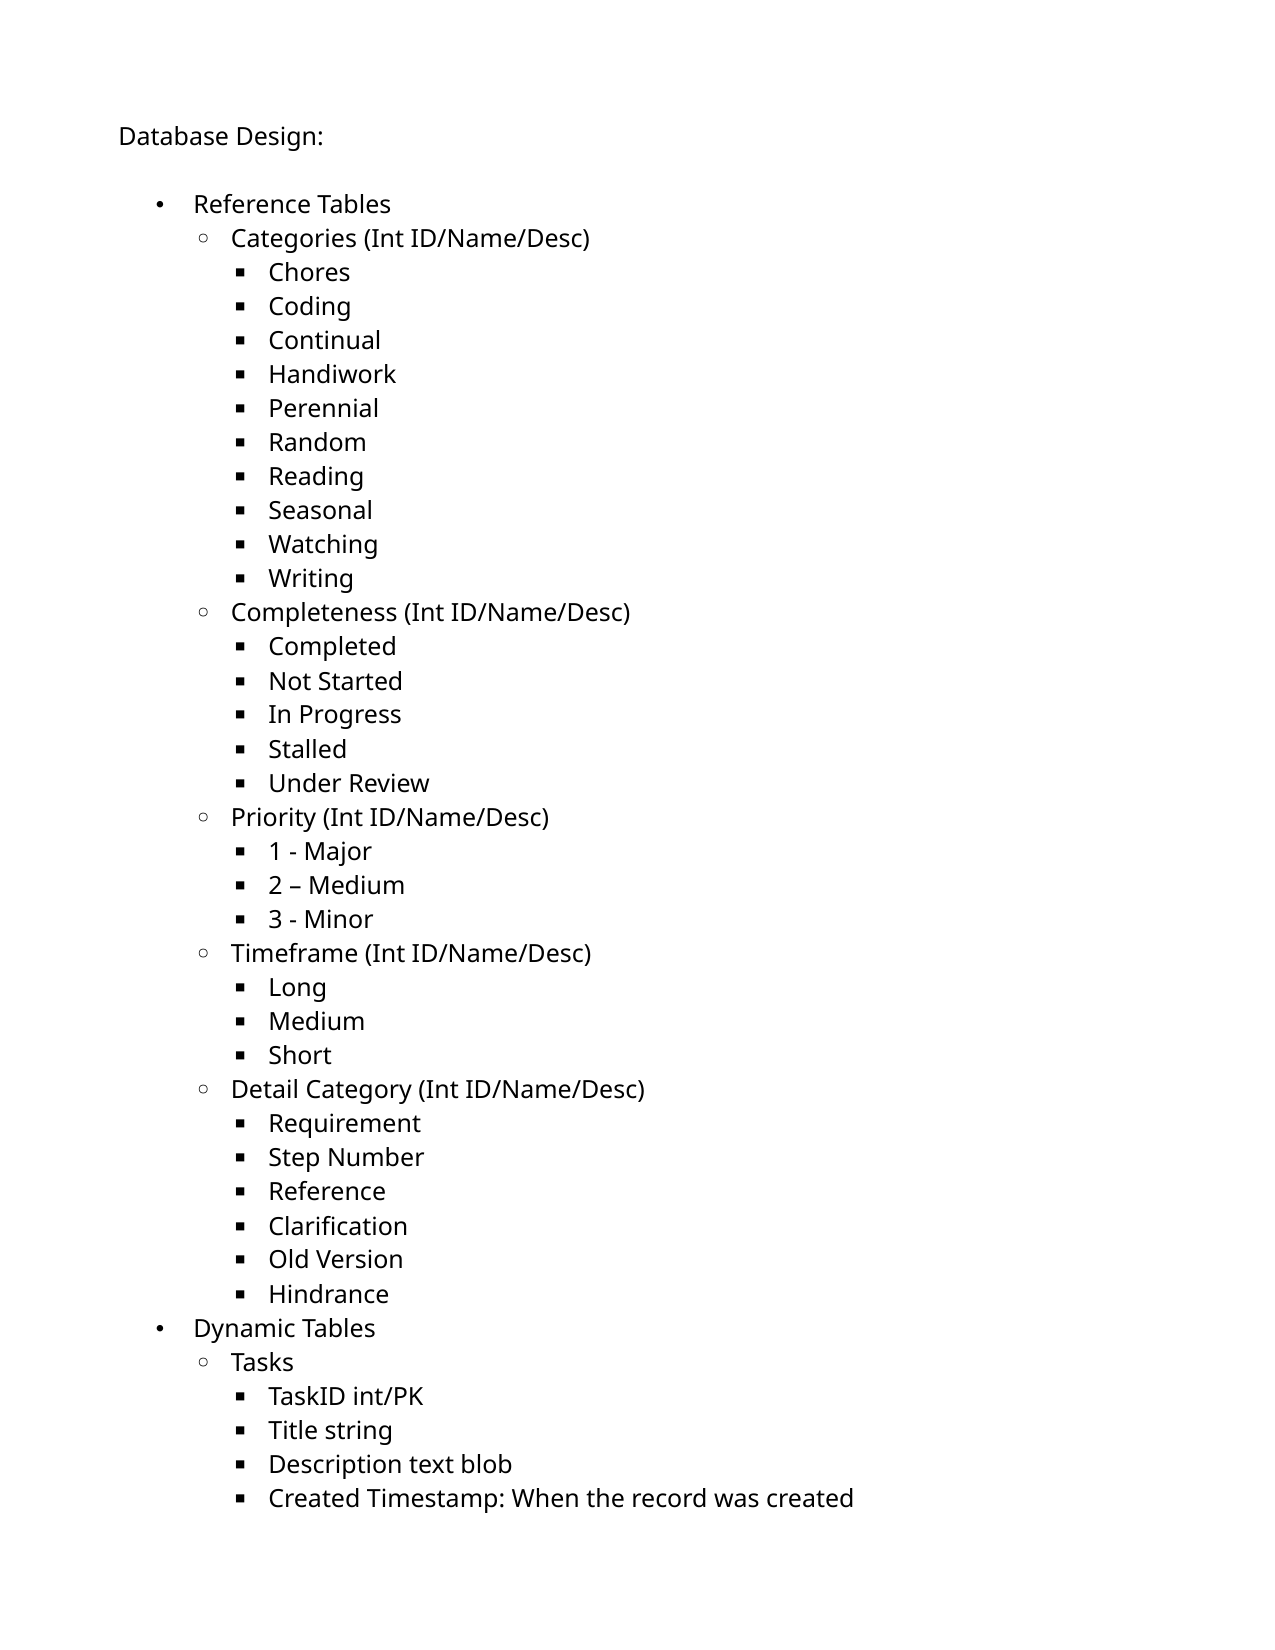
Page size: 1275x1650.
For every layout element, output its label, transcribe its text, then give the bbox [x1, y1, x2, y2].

list Old Version [231, 1242, 1157, 1276]
list 3 - Minor [231, 902, 1157, 936]
list Continual [231, 322, 1157, 357]
list Title string [231, 1412, 1157, 1447]
list Writing [231, 561, 1157, 595]
list 2 – Medium [231, 867, 1157, 902]
list Not Started [231, 663, 1157, 697]
list Hindrance [231, 1276, 1157, 1310]
list Requirement [231, 1106, 1157, 1140]
list Categories (Int ID/Name/Desc) [193, 220, 1157, 254]
list TaskID int/PK [231, 1378, 1157, 1412]
list Completed [231, 629, 1157, 663]
list Timeframe (Int ID/Name/Desc) [193, 936, 1157, 970]
list Long [231, 970, 1157, 1004]
list Perennial [231, 391, 1157, 425]
list Created Timestamp: When the record was created [231, 1481, 1157, 1515]
list Dynamic Tables [156, 1310, 1157, 1344]
list Reading [231, 459, 1157, 493]
list Tasks [193, 1344, 1157, 1378]
list Step Number [231, 1140, 1157, 1174]
list Watching [231, 527, 1157, 561]
list Clarification [231, 1208, 1157, 1242]
list Coding [231, 288, 1157, 322]
list Under Review [231, 765, 1157, 799]
list Reference [231, 1174, 1157, 1208]
list Reference Tables [156, 186, 1157, 220]
list Random [231, 425, 1157, 459]
list Detail Category (Int ID/Name/Desc) [193, 1072, 1157, 1106]
list In Progress [231, 697, 1157, 731]
list Completeness (Int ID/Name/Desc) [193, 595, 1157, 629]
list Short [231, 1038, 1157, 1072]
list Handiwork [231, 357, 1157, 391]
list Medium [231, 1004, 1157, 1038]
list 1 - Major [231, 833, 1157, 867]
list Seasonal [231, 493, 1157, 527]
list Priority (Int ID/Name/Desc) [193, 799, 1157, 833]
text Database Design: [118, 118, 1157, 152]
list Stalled [231, 731, 1157, 765]
list Description text blob [231, 1447, 1157, 1481]
list Chores [231, 254, 1157, 288]
